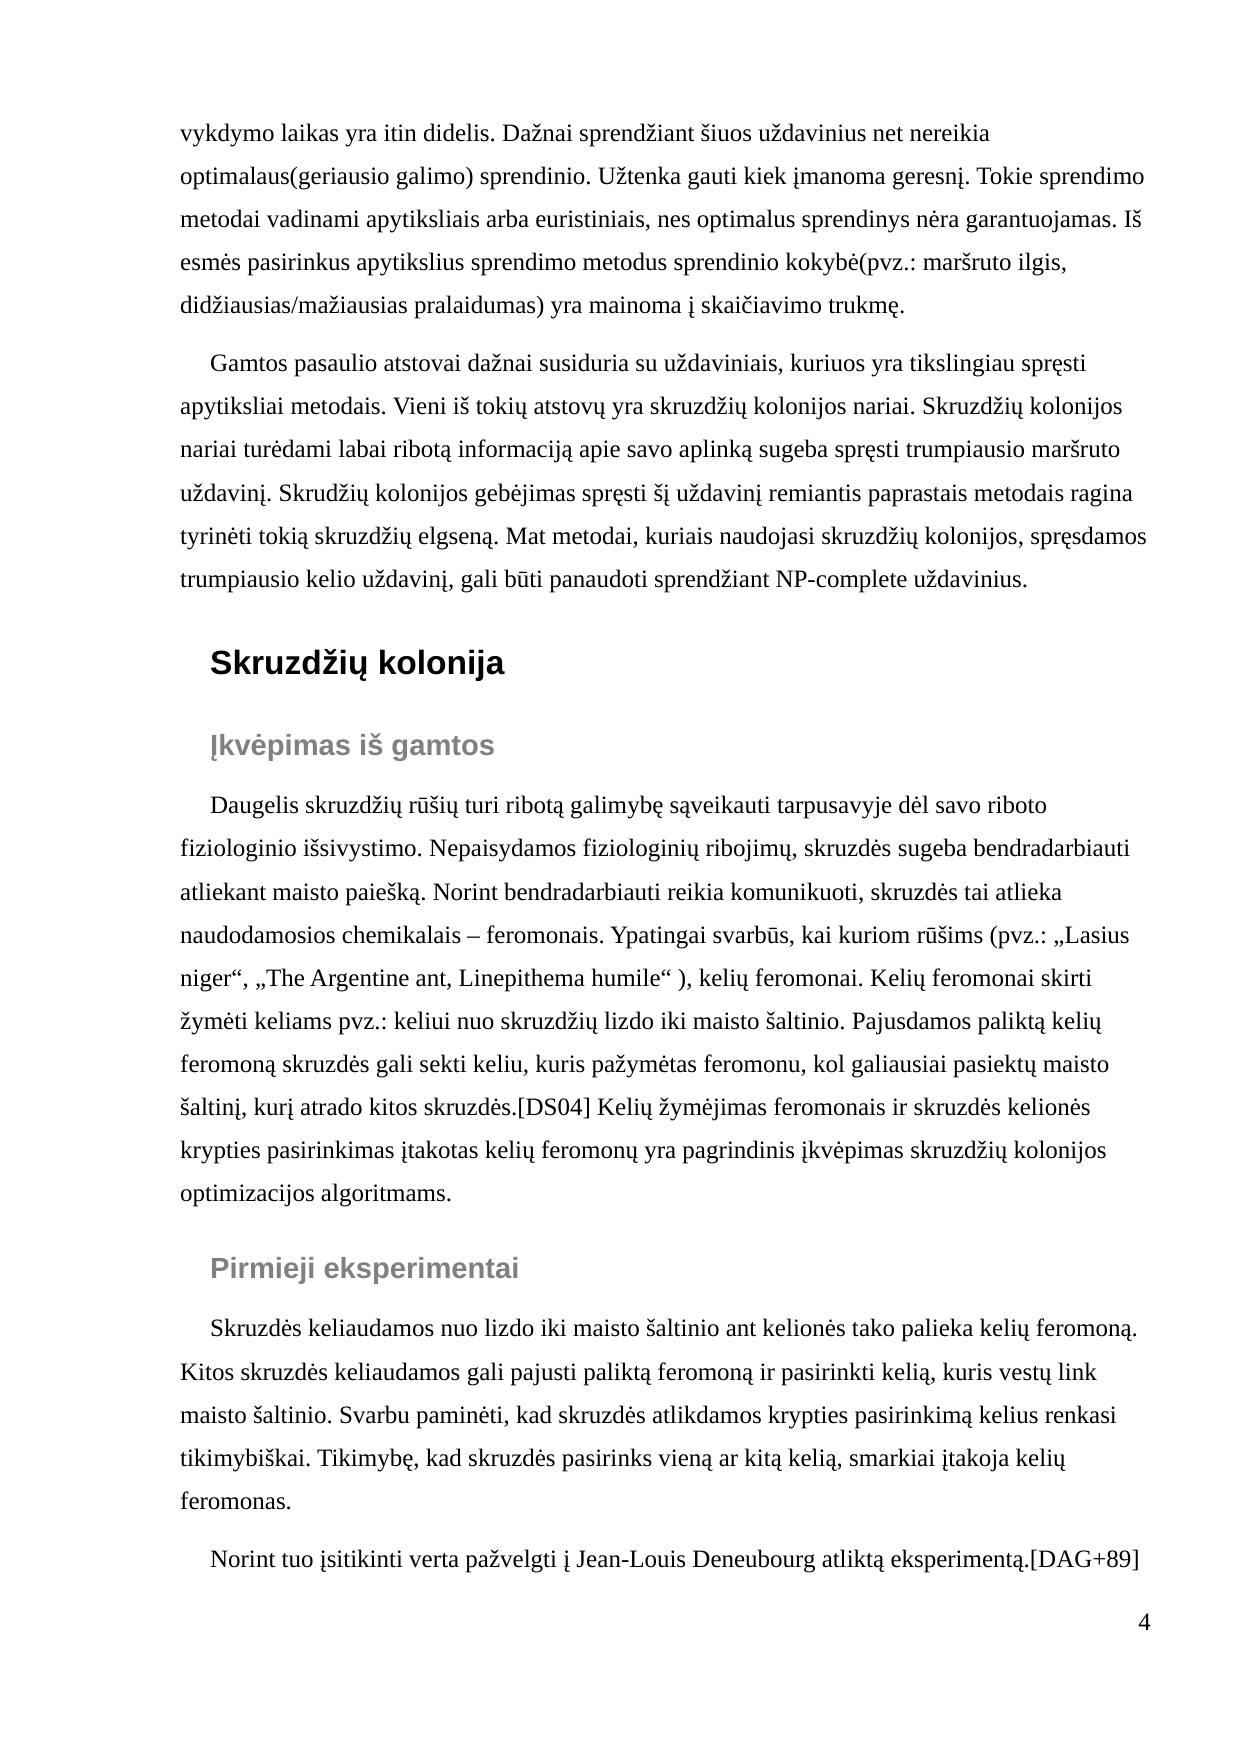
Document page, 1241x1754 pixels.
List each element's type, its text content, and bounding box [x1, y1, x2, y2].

subtitle Pirmieji eksperimentai [180, 1251, 1151, 1284]
text Skruzdės keliaudamos nuo lizdo iki maisto šaltinio ant kelionės tako palieka kelių feromoną. Kitos skruzdės keliaudamos gali pajusti paliktą feromoną ir pasirinkti kelią, kuris vestų link maisto šaltinio. Svarbu paminėti, kad skruzdės atlikdamos krypties pasirinkimą kelius renkasi tikimybiškai. Tikimybę, kad skruzdės pasirinks vieną ar kitą kelią, smarkiai įtakoja kelių feromonas. [180, 1313, 1151, 1515]
text Gamtos pasaulio atstovai dažnai susiduria su uždaviniais, kuriuos yra tikslingiau spręsti apytiksliai metodais. Vieni iš tokių atstovų yra skruzdžių kolonijos nariai. Skruzdžių kolonijos nariai turėdami labai ribotą informaciją apie savo aplinką sugeba spręsti trumpiausio maršruto uždavinį. Skrudžių kolonijos gebėjimas spręsti šį uždavinį remiantis paprastais metodais ragina tyrinėti tokią skruzdžių elgseną. Mat metodai, kuriais naudojasi skruzdžių kolonijos, spręsdamos trumpiausio kelio uždavinį, gali būti panaudoti sprendžiant NP-complete uždavinius. [180, 348, 1151, 593]
text vykdymo laikas yra itin didelis. Dažnai sprendžiant šiuos uždavinius net nereikia optimalaus(geriausio galimo) sprendinio. Užtenka gauti kiek įmanoma geresnį. Tokie sprendimo metodai vadinami apytiksliais arba euristiniais, nes optimalus sprendinys nėra garantuojamas. Iš esmės pasirinkus apytikslius sprendimo metodus sprendinio kokybė(pvz.: maršruto ilgis, didžiausias/mažiausias pralaidumas) yra mainoma į skaičiavimo trukmę. [180, 118, 1151, 319]
subtitle Skruzdžių kolonija [180, 642, 1151, 681]
subtitle Įkvėpimas iš gamtos [180, 727, 1151, 761]
text Norint tuo įsitikinti verta pažvelgti į Jean-Louis Deneubourg atliktą eksperimentą.[DAG+89] [180, 1544, 1151, 1572]
text Daugelis skruzdžių rūšių turi ribotą galimybę sąveikauti tarpusavyje dėl savo riboto fiziologinio išsivystimo. Nepaisydamos fiziologinių ribojimų, skruzdės sugeba bendradarbiauti atliekant maisto paiešką. Norint bendradarbiauti reikia komunikuoti, skruzdės tai atlieka naudodamosios chemikalais – feromonais. Ypatingai svarbūs, kai kuriom rūšims (pvz.: „Lasius niger“, „The Argentine ant, Linepithema humile“ ), kelių feromonai. Kelių feromonai skirti žymėti keliams pvz.: keliui nuo skruzdžių lizdo iki maisto šaltinio. Pajusdamos paliktą kelių feromoną skruzdės gali sekti keliu, kuris pažymėtas feromonu, kol galiausiai pasiektų maisto šaltinį, kurį atrado kitos skruzdės.[DS04] Kelių žymėjimas feromonais ir skruzdės kelionės krypties pasirinkimas įtakotas kelių feromonų yra pagrindinis įkvėpimas skruzdžių kolonijos optimizacijos algoritmams. [180, 790, 1151, 1207]
